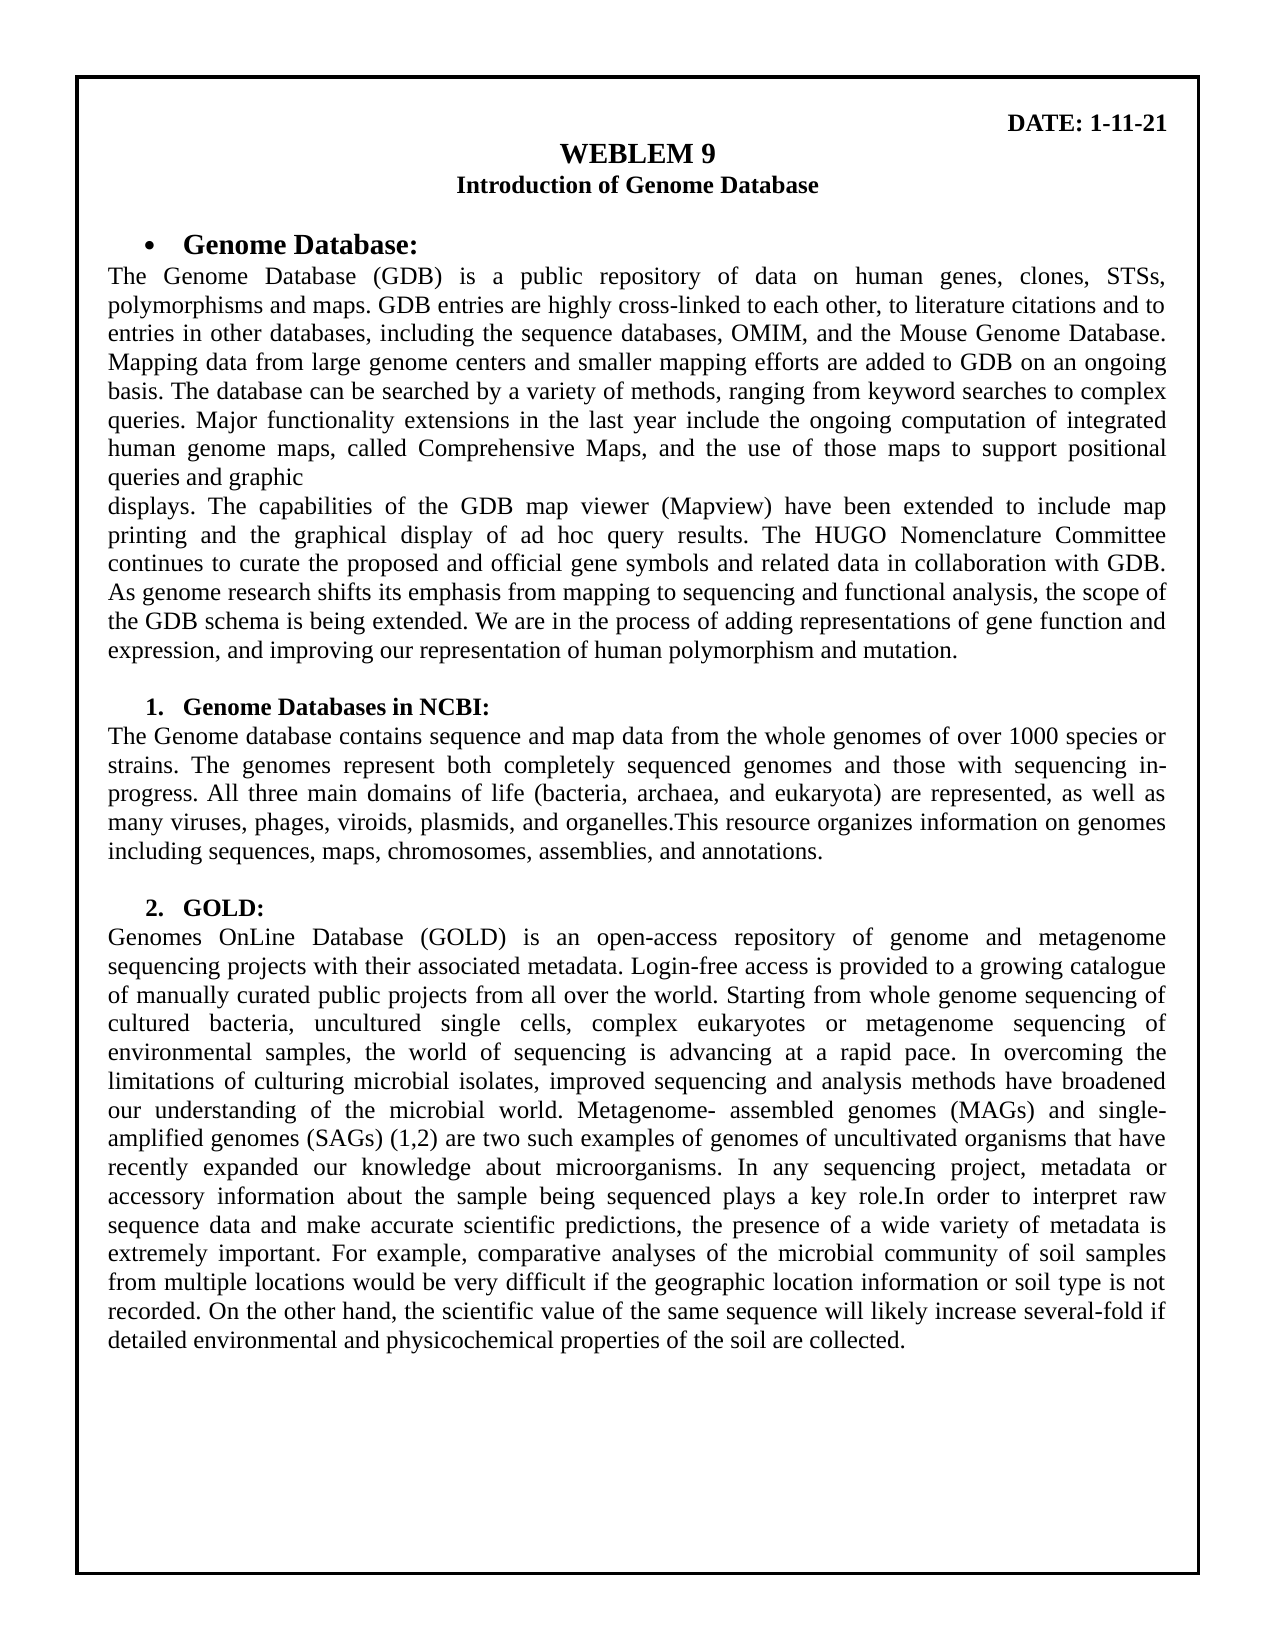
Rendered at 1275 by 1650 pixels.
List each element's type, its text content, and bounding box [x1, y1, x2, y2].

text The Genome database contains sequence and map data from the whole genomes of over 1000 species or strains. The genomes represent both completely sequenced genomes and those with sequencing in-progress. All three main domains of life (bacteria, archaea, and eukaryota) are represented, as well as many viruses, phages, viroids, plasmids, and organelles.This resource organizes information on genomes including sequences, maps, chromosomes, assemblies, and annotations. [108, 721, 1167, 865]
list GOLD: [145, 893, 1167, 922]
text Genomes OnLine Database (GOLD) is an open-access repository of genome and metagenome sequencing projects with their associated metadata. Login-free access is provided to a growing catalogue of manually curated public projects from all over the world. Starting from whole genome sequencing of cultured bacteria, uncultured single cells, complex eukaryotes or metagenome sequencing of environmental samples, the world of sequencing is advancing at a rapid pace. In overcoming the limitations of culturing microbial isolates, improved sequencing and analysis methods have broadened our understanding of the microbial world. Metagenome- assembled genomes (MAGs) and single-amplified genomes (SAGs) (1,2) are two such examples of genomes of uncultivated organisms that have recently expanded our knowledge about microorganisms. In any sequencing project, metadata or accessory information about the sample being sequenced plays a key role.In order to interpret raw sequence data and make accurate scientific predictions, the presence of a wide variety of metadata is extremely important. For example, comparative analyses of the microbial community of soil samples from multiple locations would be very difficult if the geographic location information or soil type is not recorded. On the other hand, the scientific value of the same sequence will likely increase several-fold if detailed environmental and physicochemical properties of the soil are collected. [108, 922, 1167, 1353]
list Genome Databases in NCBI: [145, 692, 1167, 721]
text WEBLEM 9 [108, 136, 1167, 170]
text DATE: 1-11-21 [108, 108, 1167, 136]
text The Genome Database (GDB) is a public repository of data on human genes, clones, STSs, polymorphisms and maps. GDB entries are highly cross-linked to each other, to literature citations and to entries in other databases, including the sequence databases, OMIM, and the Mouse Genome Database. Mapping data from large genome centers and smaller mapping efforts are added to GDB on an ongoing basis. The database can be searched by a variety of methods, ranging from keyword searches to complex queries. Major functionality extensions in the last year include the ongoing computation of integrated human genome maps, called Comprehensive Maps, and the use of those maps to support positional queries and graphic [108, 261, 1167, 491]
text displays. The capabilities of the GDB map viewer (Mapview) have been extended to include map printing and the graphical display of ad hoc query results. The HUGO Nomenclature Committee continues to curate the proposed and official gene symbols and related data in collaboration with GDB. As genome research shifts its emphasis from mapping to sequencing and functional analysis, the scope of the GDB schema is being extended. We are in the process of adding representations of gene function and expression, and improving our representation of human polymorphism and mutation. [108, 491, 1167, 663]
list Genome Database: [145, 227, 1167, 261]
text Introduction of Genome Database [108, 170, 1167, 199]
